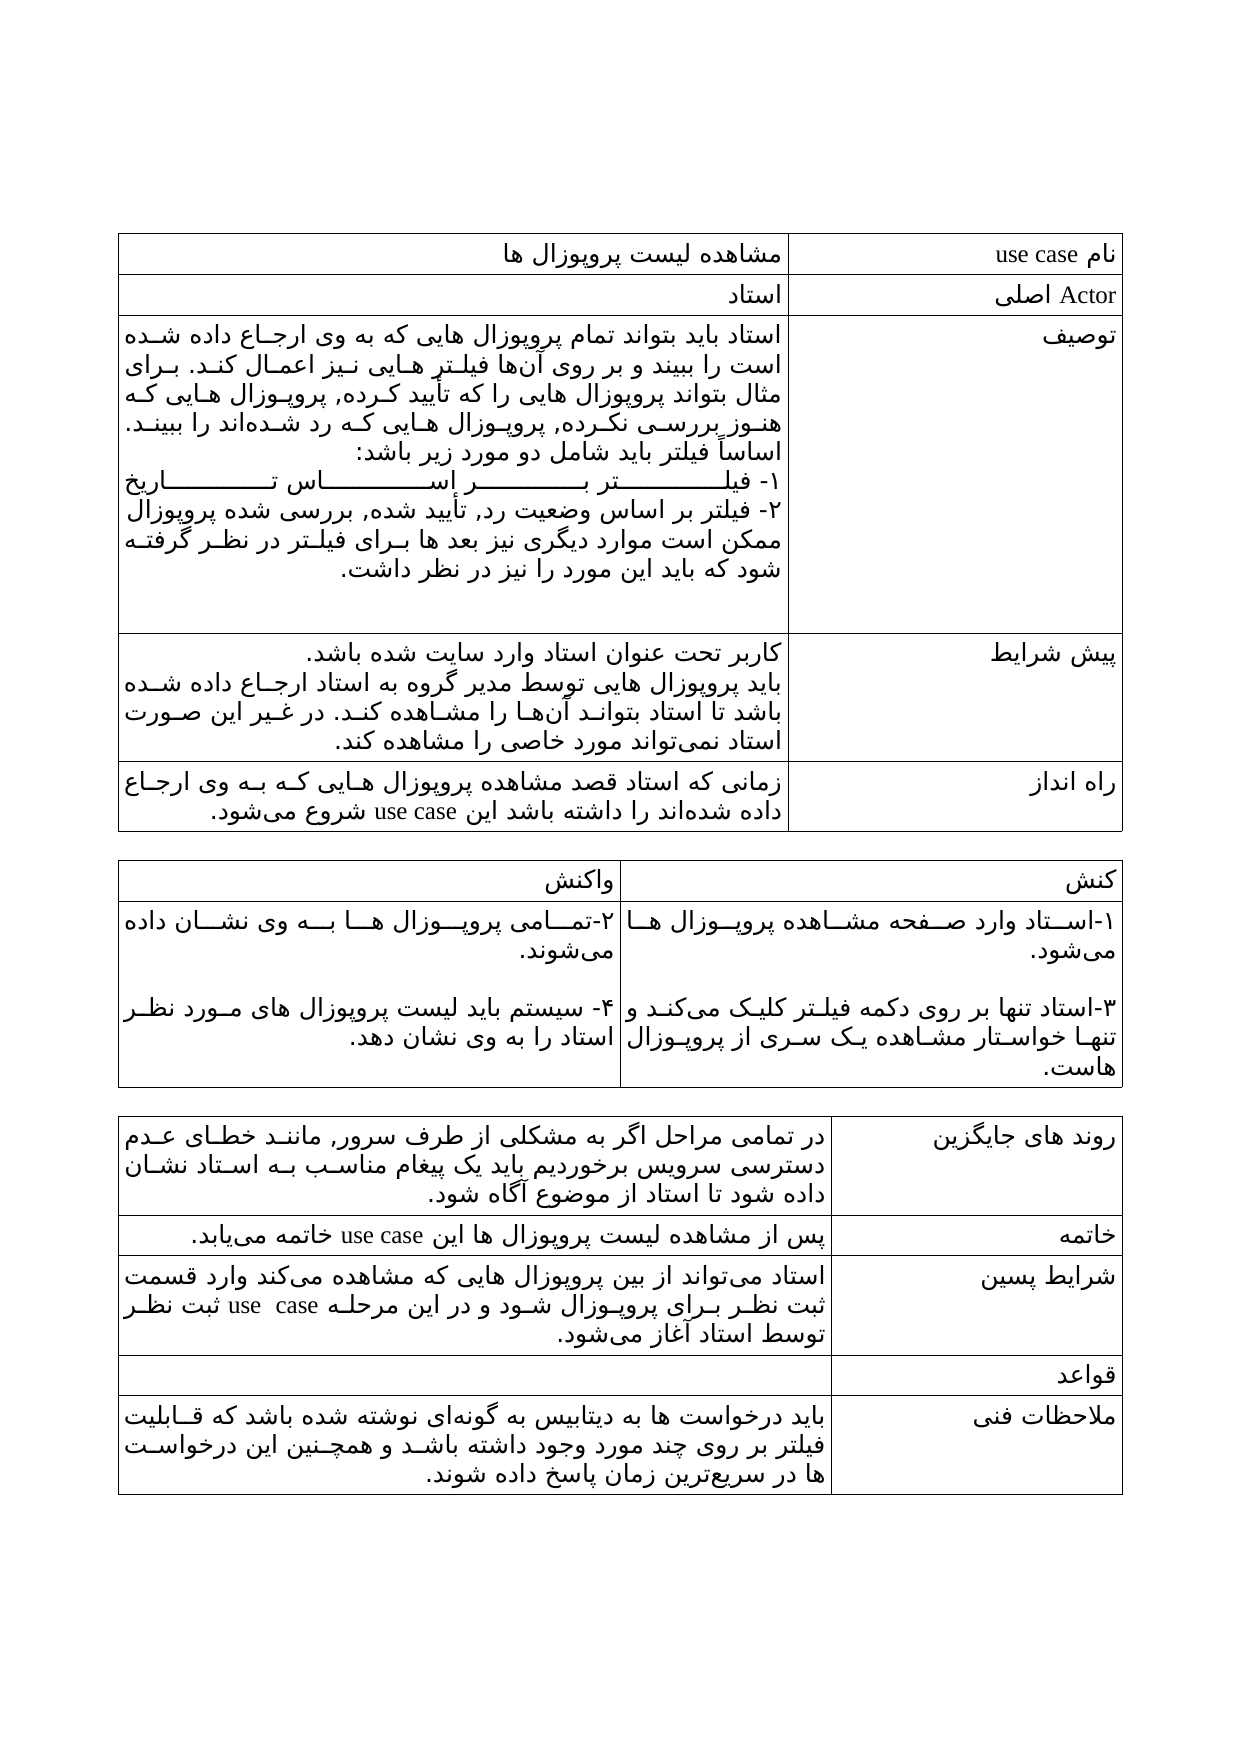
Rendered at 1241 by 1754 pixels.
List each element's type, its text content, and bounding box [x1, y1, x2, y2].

table_cell زمانی که استاد قصد مشاهده پروپوزال هایی که به وی ارجاع داده شده‌اند را داشته باشد این use case شروع می‌شود. [119, 762, 788, 831]
table_cell استاد باید بتواند تمام پروپوزال هایی که به وی ارجاع داده شده است را ببیند و بر روی آن‌ها فیلتر هایی نیز اعمال کند. برای مثال بتواند پروپوزال هایی را که تأیید کرده, پروپوزال هایی که هنوز بررسی نکرده, پروپوزال هایی که رد شده‌اند را ببیند. اساساً فیلتر باید شامل دو مورد زیر باشد: ۱- فیلتر بر اساس تاریخ ۲- فیلتر بر اساس وضعیت رد, تأیید شده, بررسی شده پروپوزال ممکن است موارد دیگری نیز بعد ها برای فیلتر در نظر گرفته شود که باید این مورد را نیز در نظر داشت. [119, 316, 788, 633]
table_cell خاتمه [832, 1216, 1122, 1255]
table_header روند های جایگزین [832, 1117, 1122, 1214]
table_cell استاد می‌تواند از بین پروپوزال هایی که مشاهده می‌کند وارد قسمت ثبت نظر برای پروپوزال شود و در این مرحله use case ثبت نظر توسط استاد آغاز می‌شود. [119, 1256, 831, 1354]
table_cell شرایط پسین [832, 1256, 1122, 1354]
table_cell توصیف [789, 316, 1122, 633]
table_cell پس از مشاهده لیست پروپوزال ها این use case خاتمه می‌یابد. [119, 1216, 831, 1255]
table_cell راه انداز [789, 762, 1122, 831]
table_cell باید درخواست ها به دیتابیس به گونه‌ای نوشته شده باشد که قابلیت فیلتر بر روی چند مورد وجود داشته باشد و همچنین این درخواست ها در سریع‌ترین زمان پاسخ داده شوند. [119, 1396, 831, 1494]
table_header کنش [621, 861, 1122, 901]
table_header واکنش [119, 861, 620, 901]
table_cell پیش شرایط [789, 634, 1122, 761]
table_cell [119, 1356, 831, 1395]
table_header مشاهده لیست پروپوزال ها [119, 234, 788, 274]
table_cell کاربر تحت عنوان استاد وارد سایت شده باشد. باید پروپوزال هایی توسط مدیر گروه به استاد ارجاع داده شده باشد تا استاد بتواند آن‌ها را مشاهده کند. در غیر این صورت استاد نمی‌تواند مورد خاصی را مشاهده کند. [119, 634, 788, 761]
table_cell قواعد [832, 1356, 1122, 1395]
table_cell Actor اصلی [789, 275, 1122, 315]
table_cell استاد [119, 275, 788, 315]
table_cell ۲-تمامی پروپوزال ها به وی نشان داده می‌شوند. ۴- سیستم باید لیست پروپوزال های مورد نظر استاد را به وی نشان دهد. [119, 902, 620, 1087]
table_cell ملاحظات فنی [832, 1396, 1122, 1494]
table_header نام use case [789, 234, 1122, 274]
table_cell ۱-استاد وارد صفحه مشاهده پروپوزال ها می‌شود. ۳-استاد تنها بر روی دکمه فیلتر کلیک می‌کند و تنها خواستار مشاهده یک سری از پروپوزال هاست. [621, 902, 1122, 1087]
table_header در تمامی مراحل اگر به مشکلی از طرف سرور, مانند خطای عدم دسترسی سرویس برخوردیم باید یک پیغام مناسب به استاد نشان داده شود تا استاد از موضوع آگاه شود. [119, 1117, 831, 1214]
